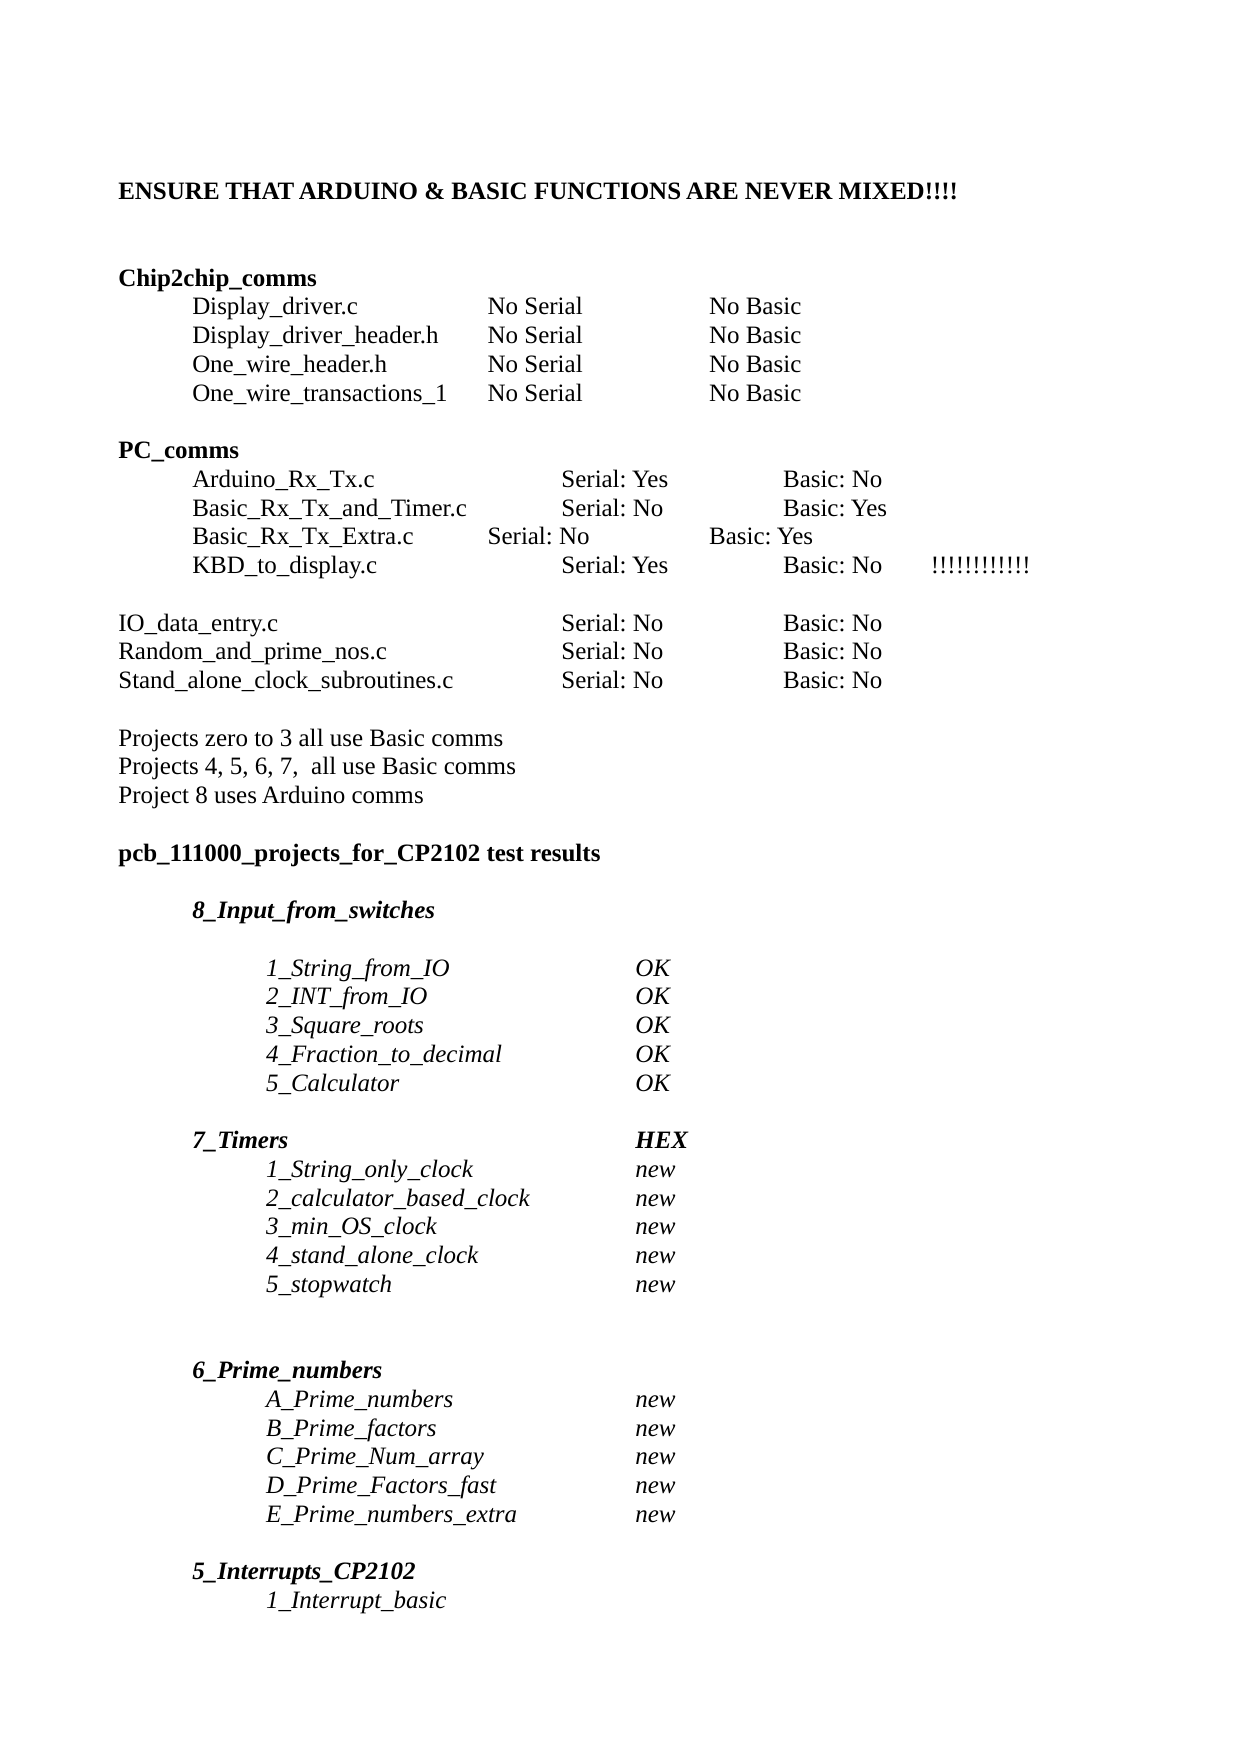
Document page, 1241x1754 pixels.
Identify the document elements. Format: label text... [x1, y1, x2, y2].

text 2_INT_from_IO OK [266, 981, 1122, 1010]
text B_Prime_factors new [118, 1413, 1122, 1441]
text Stand_alone_clock_subroutines.c Serial: No Basic: No [118, 665, 1122, 694]
text 6_Prime_numbers [118, 1355, 1122, 1384]
text 1_String_only_clock new [118, 1154, 1122, 1183]
text ENSURE THAT ARDUINO & BASIC FUNCTIONS ARE NEVER MIXED!!!! [118, 176, 1122, 205]
text Projects zero to 3 all use Basic comms [118, 723, 1122, 751]
text pcb_111000_projects_for_CP2102 test results [118, 838, 1122, 866]
text Random_and_prime_nos.c Serial: No Basic: No [118, 636, 1122, 665]
text One_wire_header.h No Serial No Basic [118, 349, 1122, 378]
text A_Prime_numbers new [118, 1384, 1122, 1413]
text Project 8 uses Arduino comms [118, 780, 1122, 809]
text D_Prime_Factors_fast new [118, 1470, 1122, 1499]
text 3_min_OS_clock new [118, 1211, 1122, 1240]
text Display_driver_header.h No Serial No Basic [118, 320, 1122, 349]
text 3_Square_roots OK [266, 1010, 1122, 1039]
text 7_Timers HEX [118, 1125, 1122, 1154]
text One_wire_transactions_1 No Serial No Basic [118, 378, 1122, 406]
text PC_comms [118, 435, 1122, 464]
text Basic_Rx_Tx_Extra.c Serial: No Basic: Yes [118, 521, 1122, 550]
text Arduino_Rx_Tx.c Serial: Yes Basic: No [118, 464, 1122, 493]
text 5_stopwatch new [118, 1269, 1122, 1298]
text E_Prime_numbers_extra new [118, 1499, 1122, 1528]
text 1_Interrupt_basic [118, 1585, 1122, 1614]
text 4_stand_alone_clock new [118, 1240, 1122, 1269]
text IO_data_entry.c Serial: No Basic: No [118, 608, 1122, 636]
text Chip2chip_comms [118, 263, 1122, 291]
text C_Prime_Num_array new [118, 1441, 1122, 1470]
text 5_Interrupts_CP2102 [118, 1556, 1122, 1585]
text Projects 4, 5, 6, 7, all use Basic comms [118, 751, 1122, 780]
text 1_String_from_IO OK [266, 953, 1122, 981]
text 4_Fraction_to_decimal OK [266, 1039, 1122, 1068]
text 2_calculator_based_clock new [118, 1183, 1122, 1211]
text KBD_to_display.c Serial: Yes Basic: No !!!!!!!!!!!! [118, 550, 1122, 579]
text Basic_Rx_Tx_and_Timer.c Serial: No Basic: Yes [118, 493, 1122, 521]
text Display_driver.c No Serial No Basic [118, 291, 1122, 320]
text 5_Calculator OK [266, 1068, 1122, 1096]
text 8_Input_from_switches [118, 895, 1122, 924]
